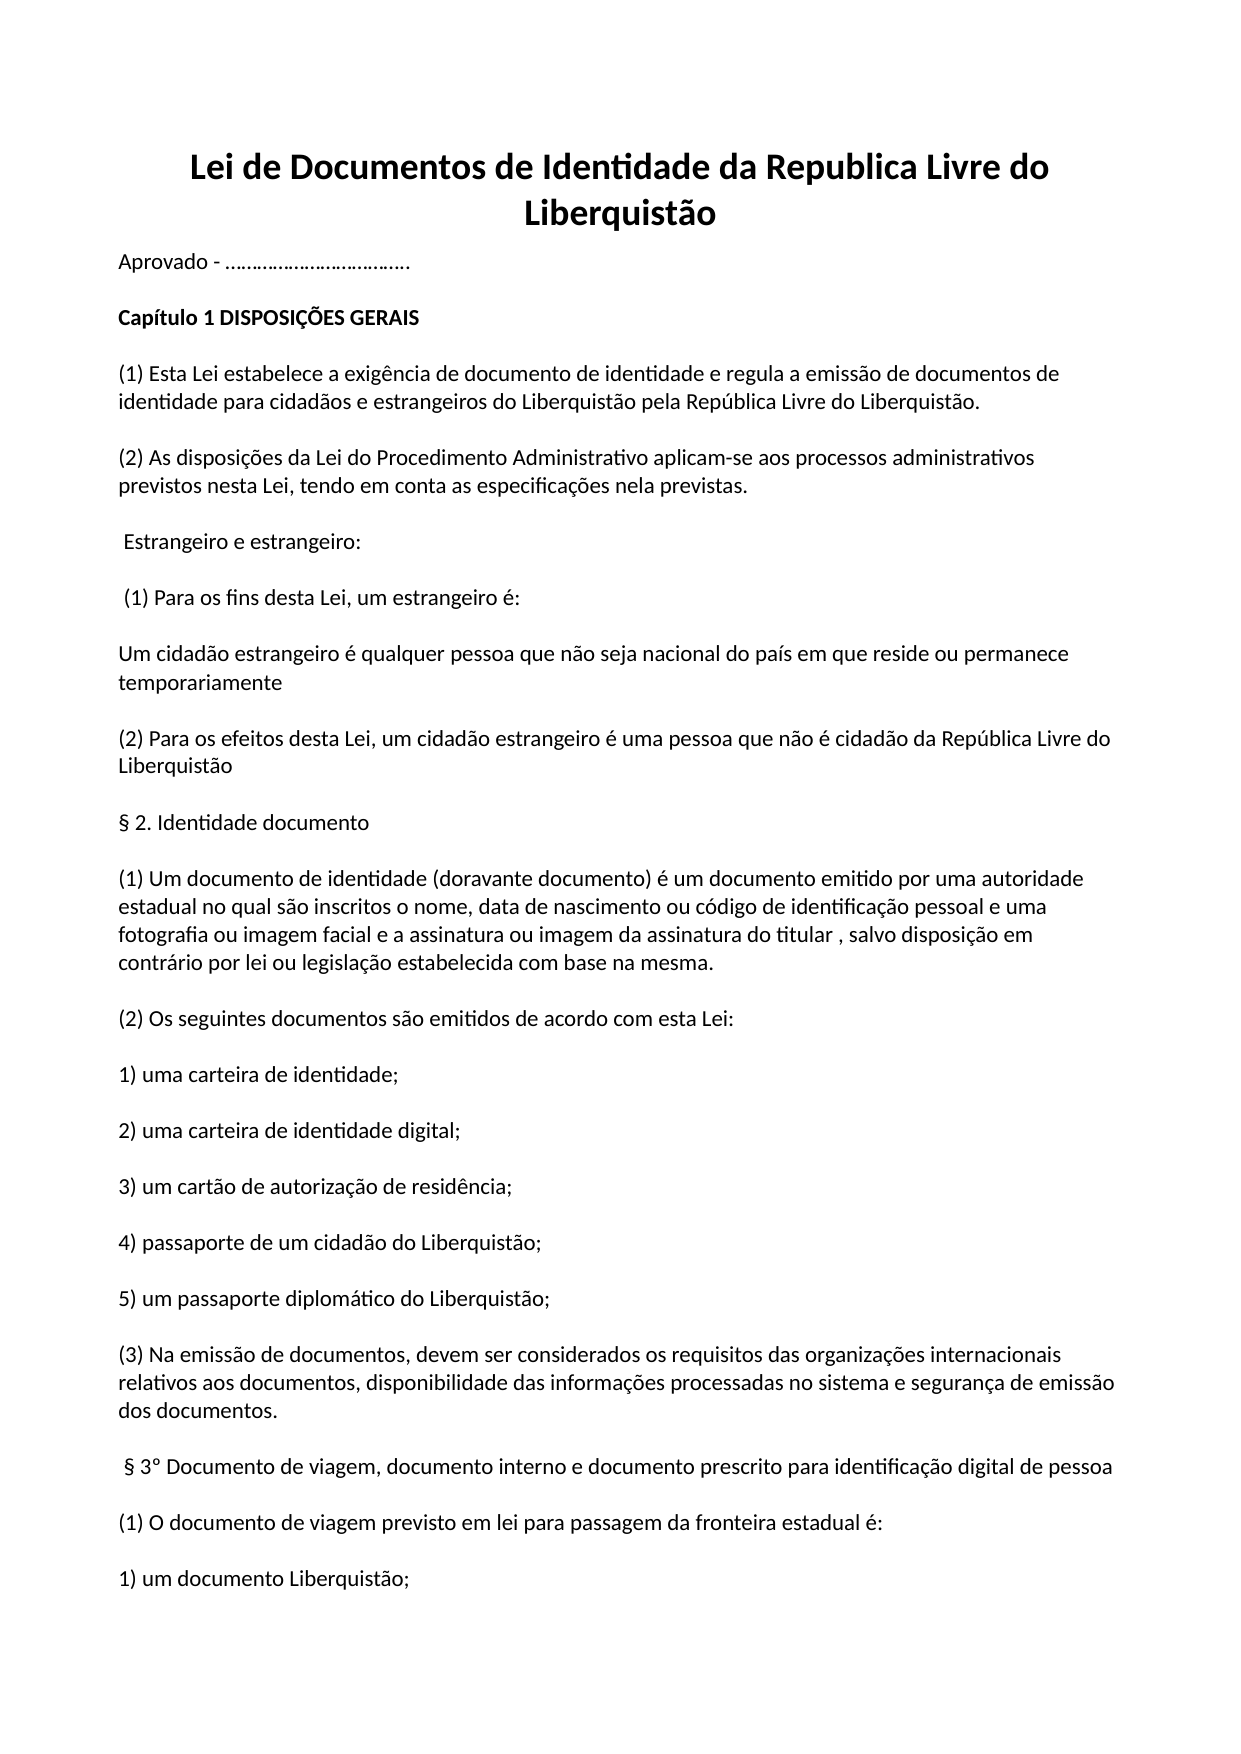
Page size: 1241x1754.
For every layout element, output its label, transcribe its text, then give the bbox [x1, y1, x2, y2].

text (2) Para os efeitos desta Lei, um cidadão estrangeiro é uma pessoa que não é cidadão da República Livre do Liberquistão [118, 724, 1122, 780]
text (1) Para os fins desta Lei, um estrangeiro é: [118, 583, 1122, 612]
text (2) Os seguintes documentos são emitidos de acordo com esta Lei: [118, 1004, 1122, 1032]
text 4) passaporte de um cidadão do Liberquistão; [118, 1228, 1122, 1256]
text 5) um passaporte diplomático do Liberquistão; [118, 1284, 1122, 1312]
text 1) uma carteira de identidade; [118, 1060, 1122, 1088]
text (1) Um documento de identidade (doravante documento) é um documento emitido por uma autoridade estadual no qual são inscritos o nome, data de nascimento ou código de identificação pessoal e uma fotografia ou imagem facial e a assinatura ou imagem da assinatura do titular , salvo disposição em contrário por lei ou legislação estabelecida com base na mesma. [118, 864, 1122, 976]
text § 3º Documento de viagem, documento interno e documento prescrito para identificação digital de pessoa [118, 1452, 1122, 1480]
text Estrangeiro e estrangeiro: [118, 527, 1122, 556]
text Aprovado - …………………………….. [118, 247, 1122, 275]
text § 2. Identidade documento [118, 808, 1122, 836]
text 2) uma carteira de identidade digital; [118, 1116, 1122, 1144]
text Capítulo 1 DISPOSIÇÕES GERAIS [118, 303, 1122, 331]
text (2) As disposições da Lei do Procedimento Administrativo aplicam-se aos processos administrativos previstos nesta Lei, tendo em conta as especificações nela previstas. [118, 443, 1122, 499]
text Um cidadão estrangeiro é qualquer pessoa que não seja nacional do país em que reside ou permanece temporariamente [118, 639, 1122, 696]
text (3) Na emissão de documentos, devem ser considerados os requisitos das organizações internacionais relativos aos documentos, disponibilidade das informações processadas no sistema e segurança de emissão dos documentos. [118, 1340, 1122, 1424]
text 1) um documento Liberquistão; [118, 1564, 1122, 1592]
text (1) O documento de viagem previsto em lei para passagem da fronteira estadual é: [118, 1508, 1122, 1536]
text (1) Esta Lei estabelece a exigência de documento de identidade e regula a emissão de documentos de identidade para cidadãos e estrangeiros do Liberquistão pela República Livre do Liberquistão. [118, 359, 1122, 415]
text 3) um cartão de autorização de residência; [118, 1172, 1122, 1200]
title Lei de Documentos de Identidade da Republica Livre do Liberquistão [118, 143, 1122, 235]
